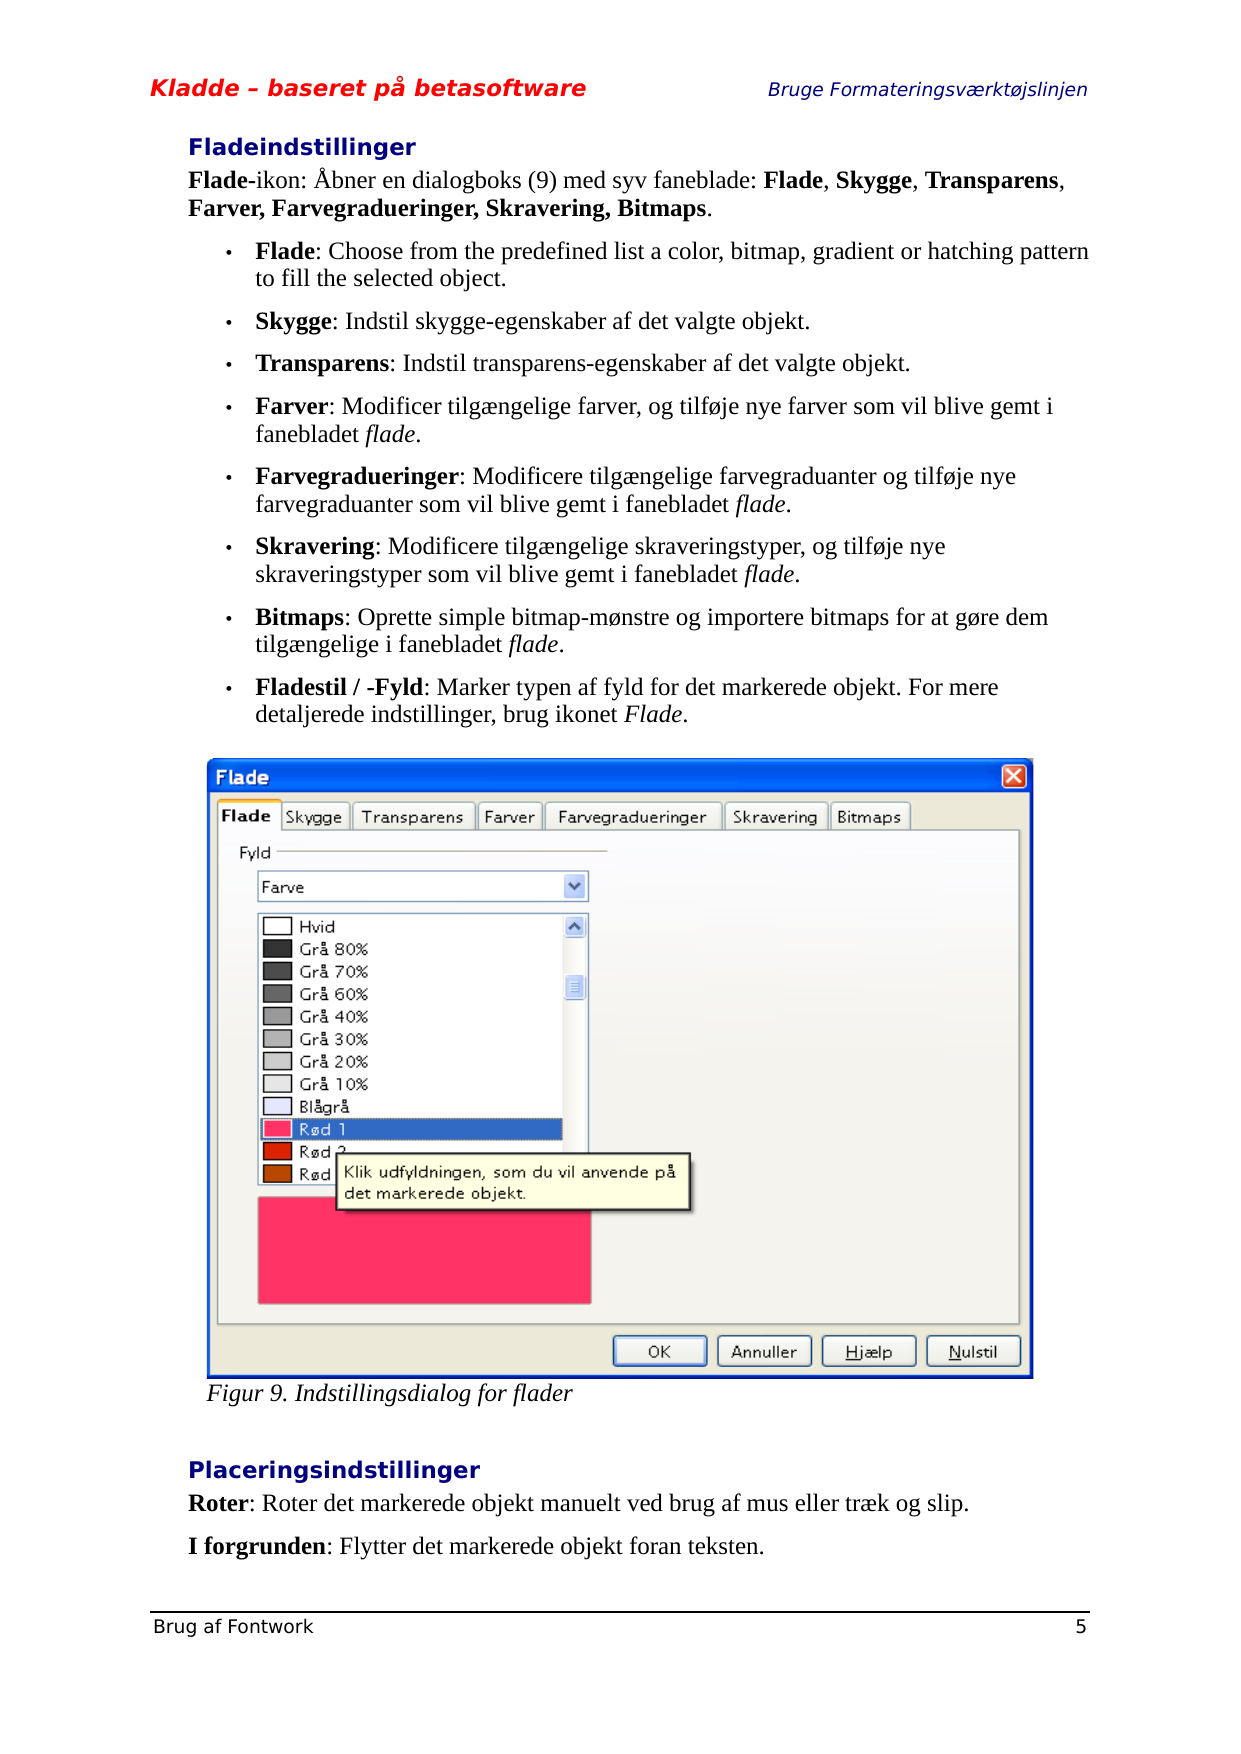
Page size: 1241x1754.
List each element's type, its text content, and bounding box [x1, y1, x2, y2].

list Bitmaps: Oprette simple bitmap-mønstre og importere bitmaps for at gøre dem tilgængelige i fanebladet flade. [226, 603, 1090, 658]
list Farver: Modificer tilgængelige farver, og tilføje nye farver som vil blive gemt i fanebladet flade. [226, 392, 1090, 447]
list Skygge: Indstil skygge-egenskaber af det valgte objekt. [226, 307, 1090, 335]
list Transparens: Indstil transparens-egenskaber af det valgte objekt. [226, 349, 1090, 377]
subtitle Placeringsindstillinger [188, 1457, 1090, 1484]
list Flade: Choose from the predefined list a color, bitmap, gradient or hatching pattern to fill the selected object. [226, 237, 1090, 292]
list Farvegradueringer: Modificere tilgængelige farvegraduanter og tilføje nye farvegraduanter som vil blive gemt i fanebladet flade. [226, 462, 1090, 518]
text Roter: Roter det markerede objekt manuelt ved brug af mus eller træk og slip. [188, 1489, 1090, 1517]
list Fladestil / -Fyld: Marker typen af fyld for det markerede objekt. For mere detaljerede indstillinger, brug ikonet Flade. [226, 673, 1090, 728]
picture [206, 758, 1034, 1379]
list Skravering: Modificere tilgængelige skraveringstyper, og tilføje nye skraveringstyper som vil blive gemt i fanebladet flade. [226, 532, 1090, 588]
subtitle Fladeindstillinger [188, 134, 1090, 161]
text Figur 9. Indstillingsdialog for flader [206, 1379, 1034, 1406]
text I forgrunden: Flytter det markerede objekt foran teksten. [188, 1532, 1090, 1560]
text Flade-ikon: Åbner en dialogboks (Figur 9) med syv faneblade: Flade, Skygge, Transparens, Farver, Farvegradueringer, Skravering, Bitmaps. [188, 167, 1090, 222]
